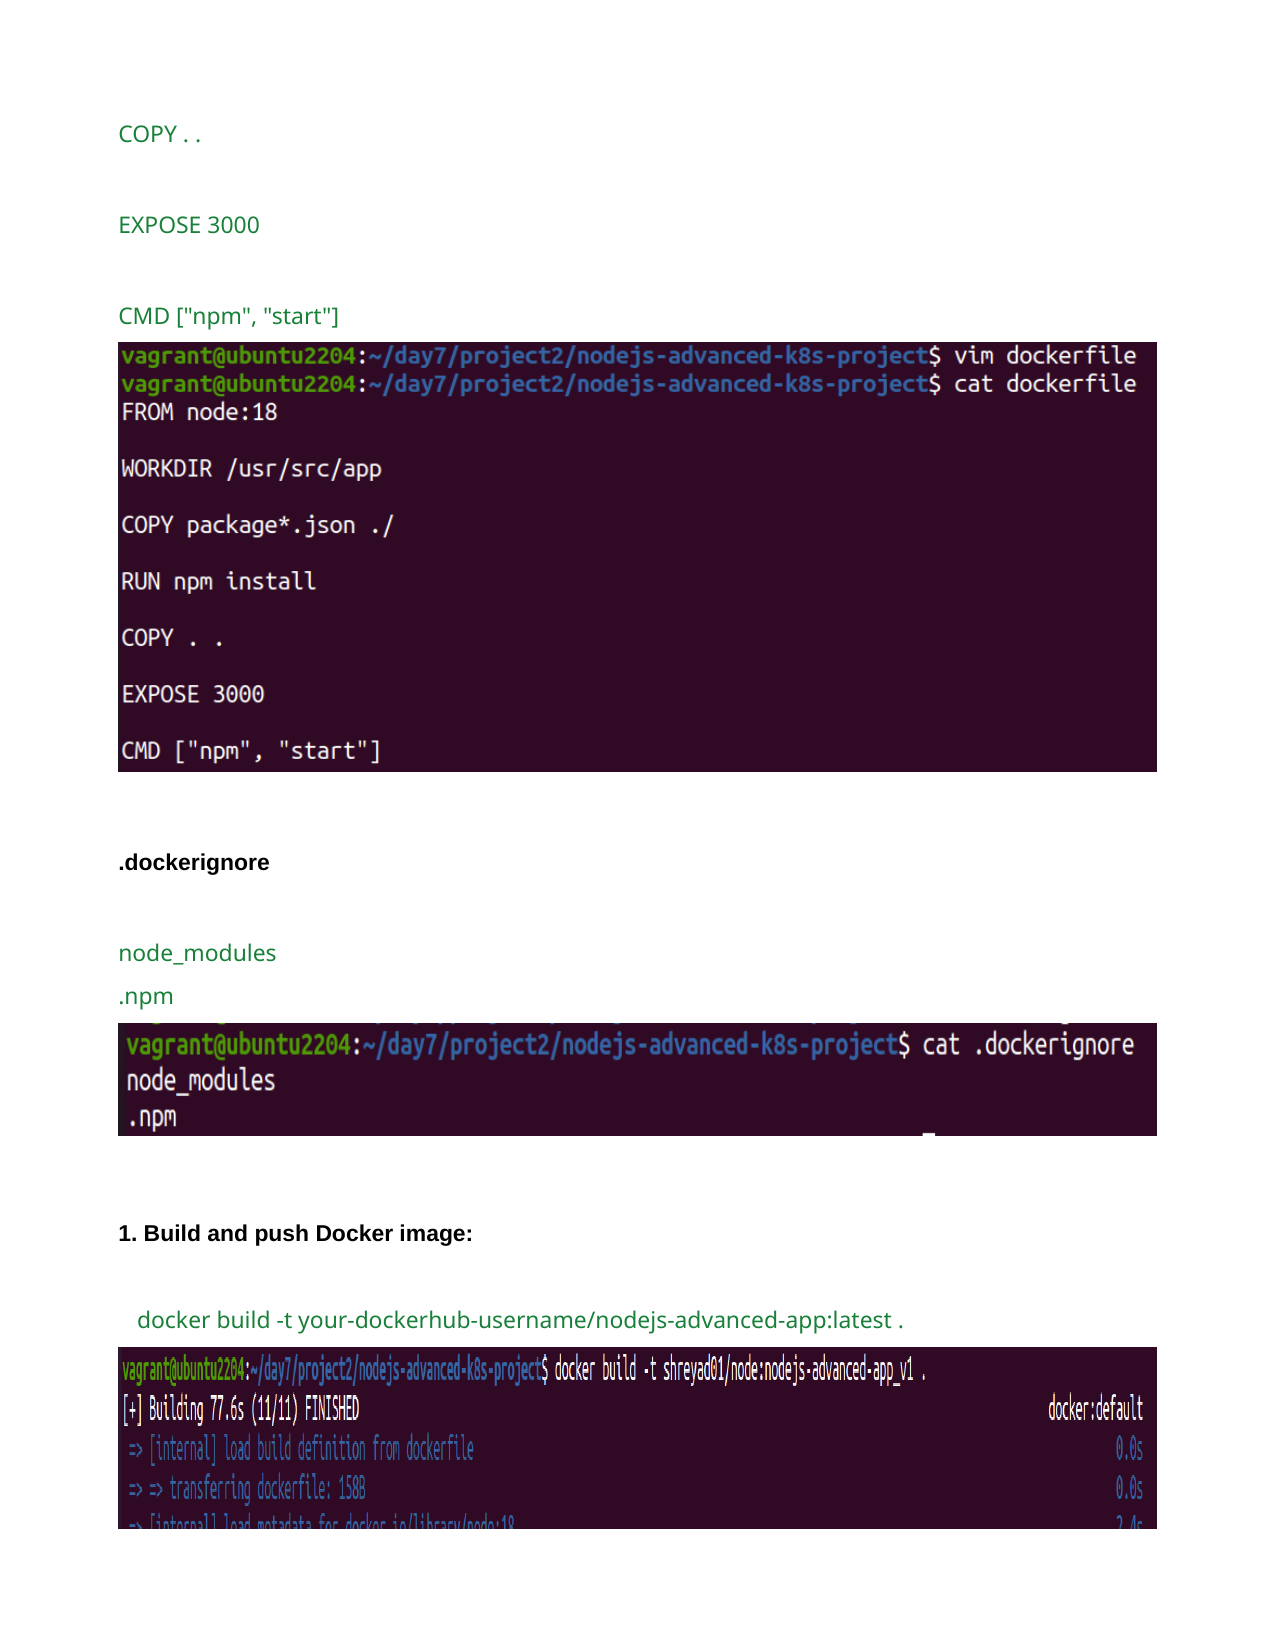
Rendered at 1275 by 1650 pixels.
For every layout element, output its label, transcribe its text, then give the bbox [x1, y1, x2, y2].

picture [118, 1347, 1157, 1529]
text COPY . . [118, 118, 1157, 149]
text docker build -t your-dockerhub-username/nodejs-advanced-app:latest . [118, 1304, 1157, 1335]
text .npm [118, 980, 1157, 1011]
text EXPOSE 3000 [118, 209, 1157, 240]
text 1. Build and push Docker image: [118, 1220, 1157, 1246]
text CMD ["npm", "start"] [118, 299, 1157, 331]
subtitle .dockerignore [118, 849, 1157, 875]
picture [118, 342, 1157, 772]
text node_modules [118, 937, 1157, 968]
picture [118, 1023, 1157, 1136]
